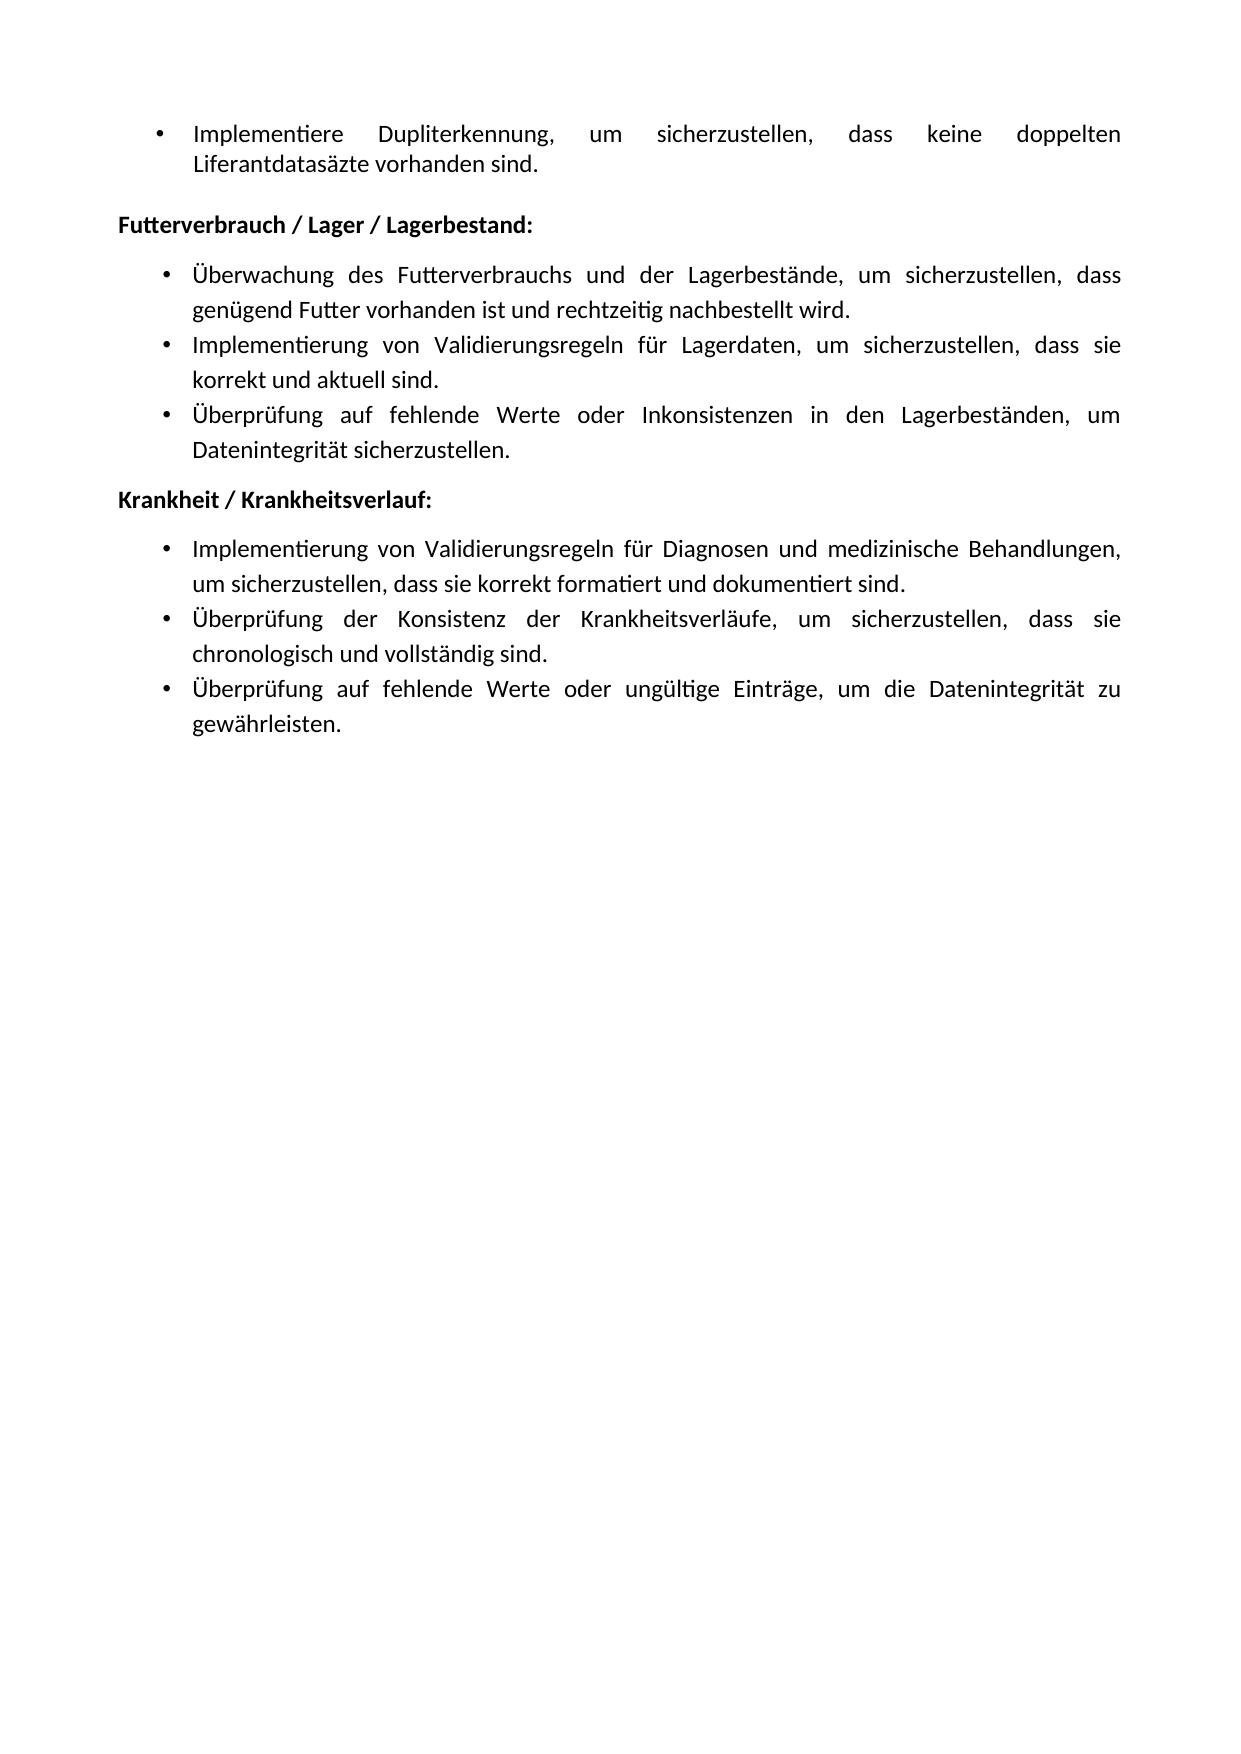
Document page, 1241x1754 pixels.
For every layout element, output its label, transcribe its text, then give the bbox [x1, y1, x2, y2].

list Überwachung des Futterverbrauchs und der Lagerbestände, um sicherzustellen, dass genügend Futter vorhanden ist und rechtzeitig nachbestellt wird. [162, 259, 1122, 325]
list Implementierung von Validierungsregeln für Lagerdaten, um sicherzustellen, dass sie korrekt und aktuell sind. [162, 329, 1122, 395]
list Implementiere Dupliterkennung, um sicherzustellen, dass keine doppelten Liferantdatasäzte vorhanden sind. [156, 118, 1122, 179]
list Implementierung von Validierungsregeln für Diagnosen und medizinische Behandlungen, um sicherzustellen, dass sie korrekt formatiert und dokumentiert sind. [162, 533, 1122, 599]
list Überprüfung auf fehlende Werte oder ungültige Einträge, um die Datenintegrität zu gewährleisten. [162, 673, 1122, 739]
text Krankheit / Krankheitsverlauf: [118, 484, 1122, 514]
text Futterverbrauch / Lager / Lagerbestand: [118, 210, 1122, 240]
list Überprüfung der Konsistenz der Krankheitsverläufe, um sicherzustellen, dass sie chronologisch und vollständig sind. [162, 603, 1122, 669]
list Überprüfung auf fehlende Werte oder Inkonsistenzen in den Lagerbeständen, um Datenintegrität sicherzustellen. [162, 399, 1122, 465]
